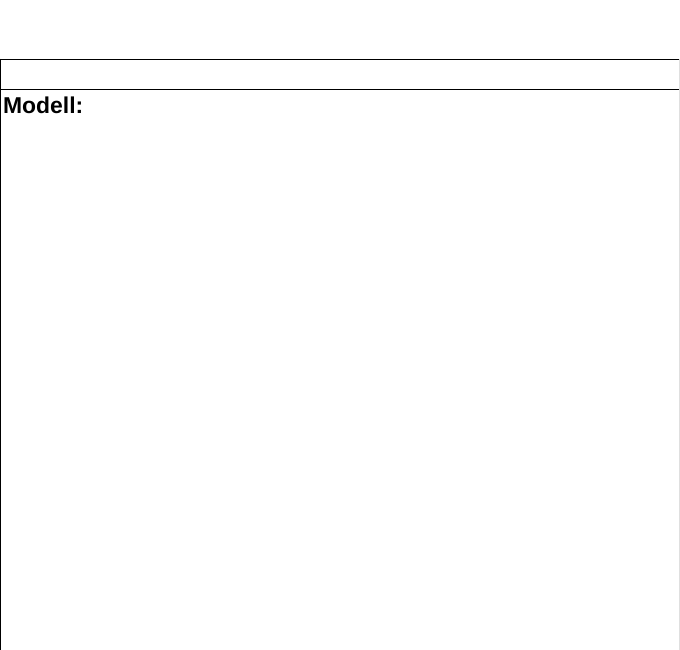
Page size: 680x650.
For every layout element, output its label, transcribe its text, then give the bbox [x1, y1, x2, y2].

table_cell <for each="counter in range(0, 1 if data.get('demo_mode', False) else (load(record, 'counter') or 1))"> [0, 30, 679, 59]
table_cell <load(record, 'code_partner', mode='string', position=1)> <load(record, 'code_partner')> [1, 60, 679, 88]
table_cell Modell: <load(record, 'text1')> [1, 90, 679, 649]
table_header <for each="record in get_report_label(data)"> [0, 0, 679, 29]
